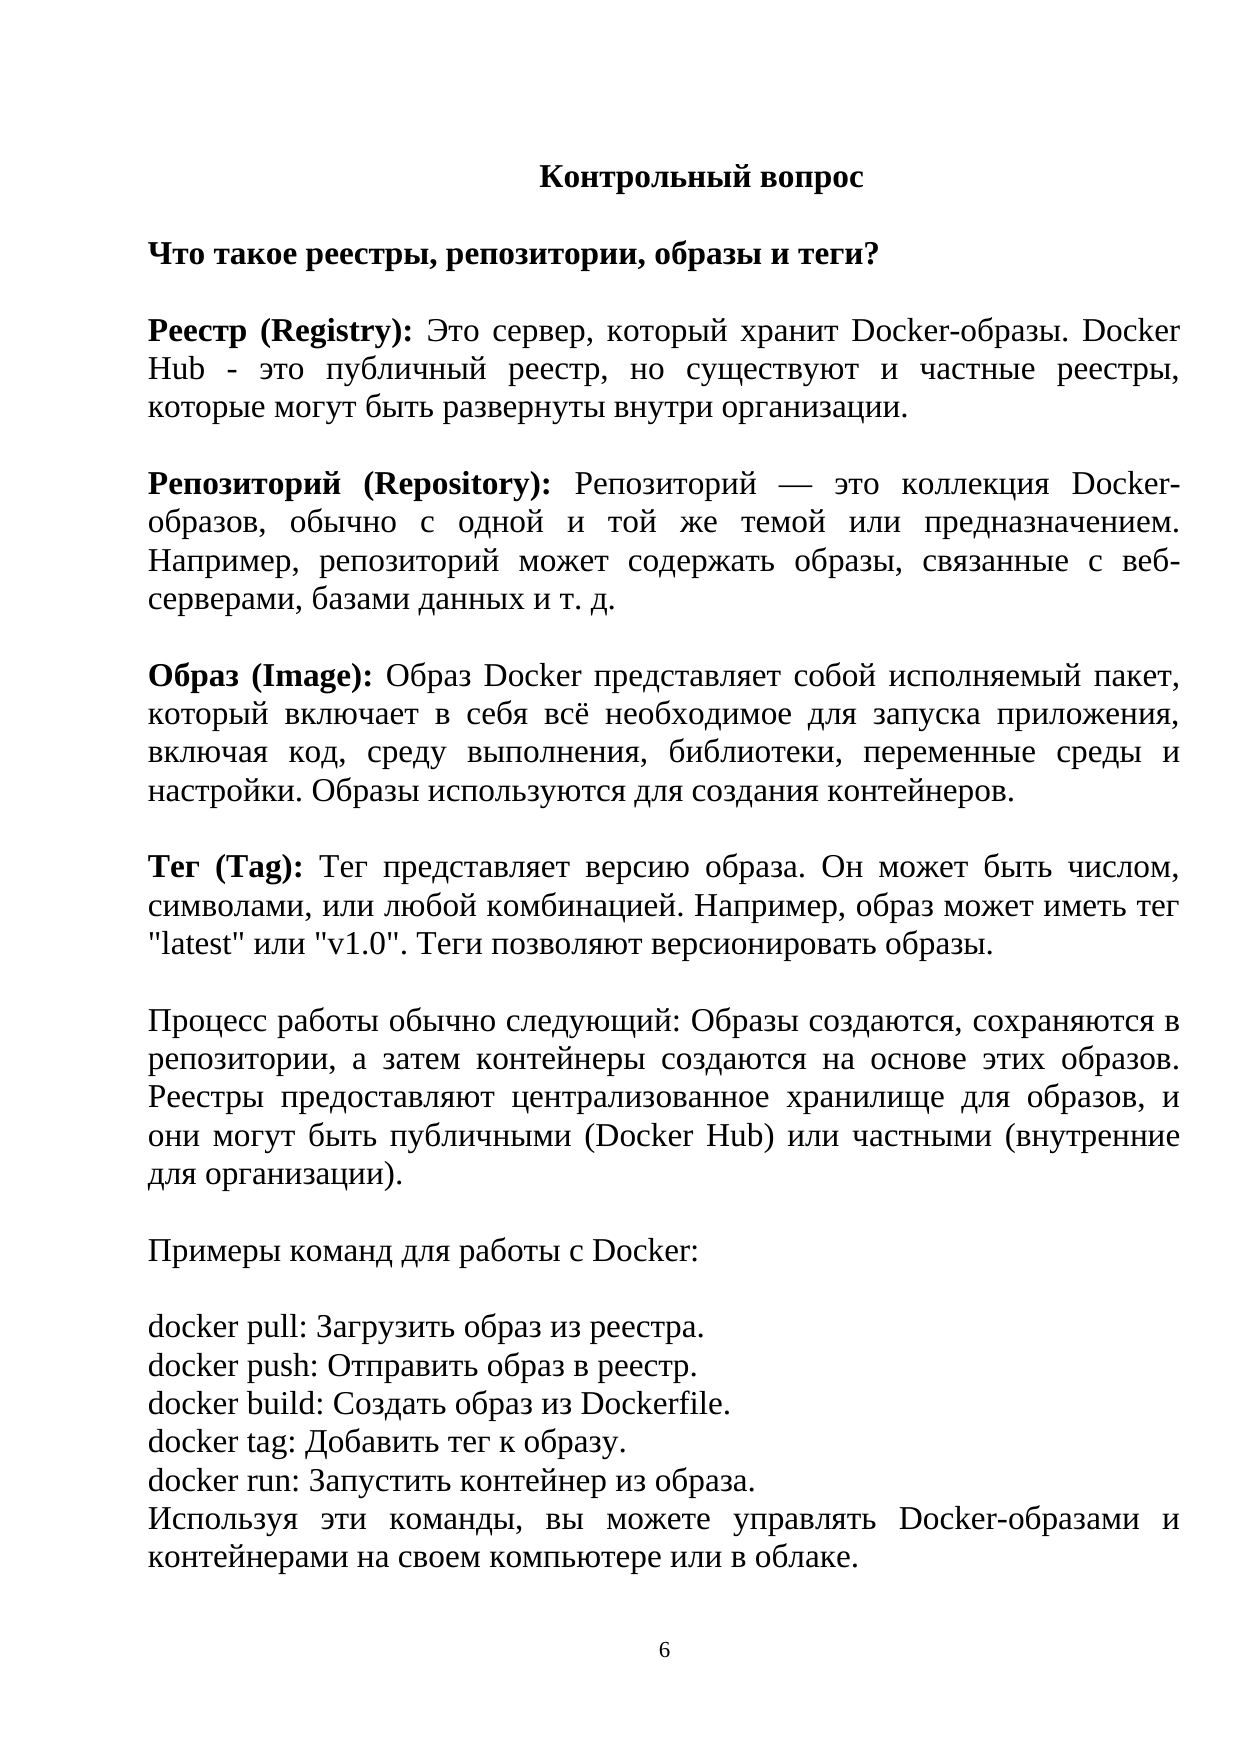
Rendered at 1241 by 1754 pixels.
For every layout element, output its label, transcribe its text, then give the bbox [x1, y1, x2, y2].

text Примеры команд для работы с Docker: [148, 1230, 1181, 1268]
text docker run: Запустить контейнер из образа. [148, 1460, 1181, 1498]
text Репозиторий (Repository): Репозиторий — это коллекция Docker-образов, обычно с одной и той же темой или предназначением. Например, репозиторий может содержать образы, связанные с веб-серверами, базами данных и т. д. [148, 463, 1181, 616]
text Используя эти команды, вы можете управлять Docker-образами и контейнерами на своем компьютере или в облаке. [148, 1498, 1181, 1575]
text docker build: Создать образ из Dockerfile. [148, 1383, 1181, 1421]
text docker tag: Добавить тег к образу. [148, 1421, 1181, 1460]
text Процесс работы обычно следующий: Образы создаются, сохраняются в репозитории, а затем контейнеры создаются на основе этих образов. Реестры предоставляют централизованное хранилище для образов, и они могут быть публичными (Docker Hub) или частными (внутренние для организации). [148, 1000, 1181, 1191]
text Контрольный вопрос [148, 156, 1181, 195]
text Что такое реестры, репозитории, образы и теги? [148, 233, 1181, 271]
text Реестр (Registry): Это сервер, который хранит Docker-образы. Docker Hub - это публичный реестр, но существуют и частные реестры, которые могут быть развернуты внутри организации. [148, 310, 1181, 425]
text docker pull: Загрузить образ из реестра. [148, 1306, 1181, 1345]
text Тег (Tag): Тег представляет версию образа. Он может быть числом, символами, или любой комбинацией. Например, образ может иметь тег "latest" или "v1.0". Теги позволяют версионировать образы. [148, 846, 1181, 961]
text docker push: Отправить образ в реестр. [148, 1345, 1181, 1383]
text Образ (Image): Образ Docker представляет собой исполняемый пакет, который включает в себя всё необходимое для запуска приложения, включая код, среду выполнения, библиотеки, переменные среды и настройки. Образы используются для создания контейнеров. [148, 655, 1181, 808]
